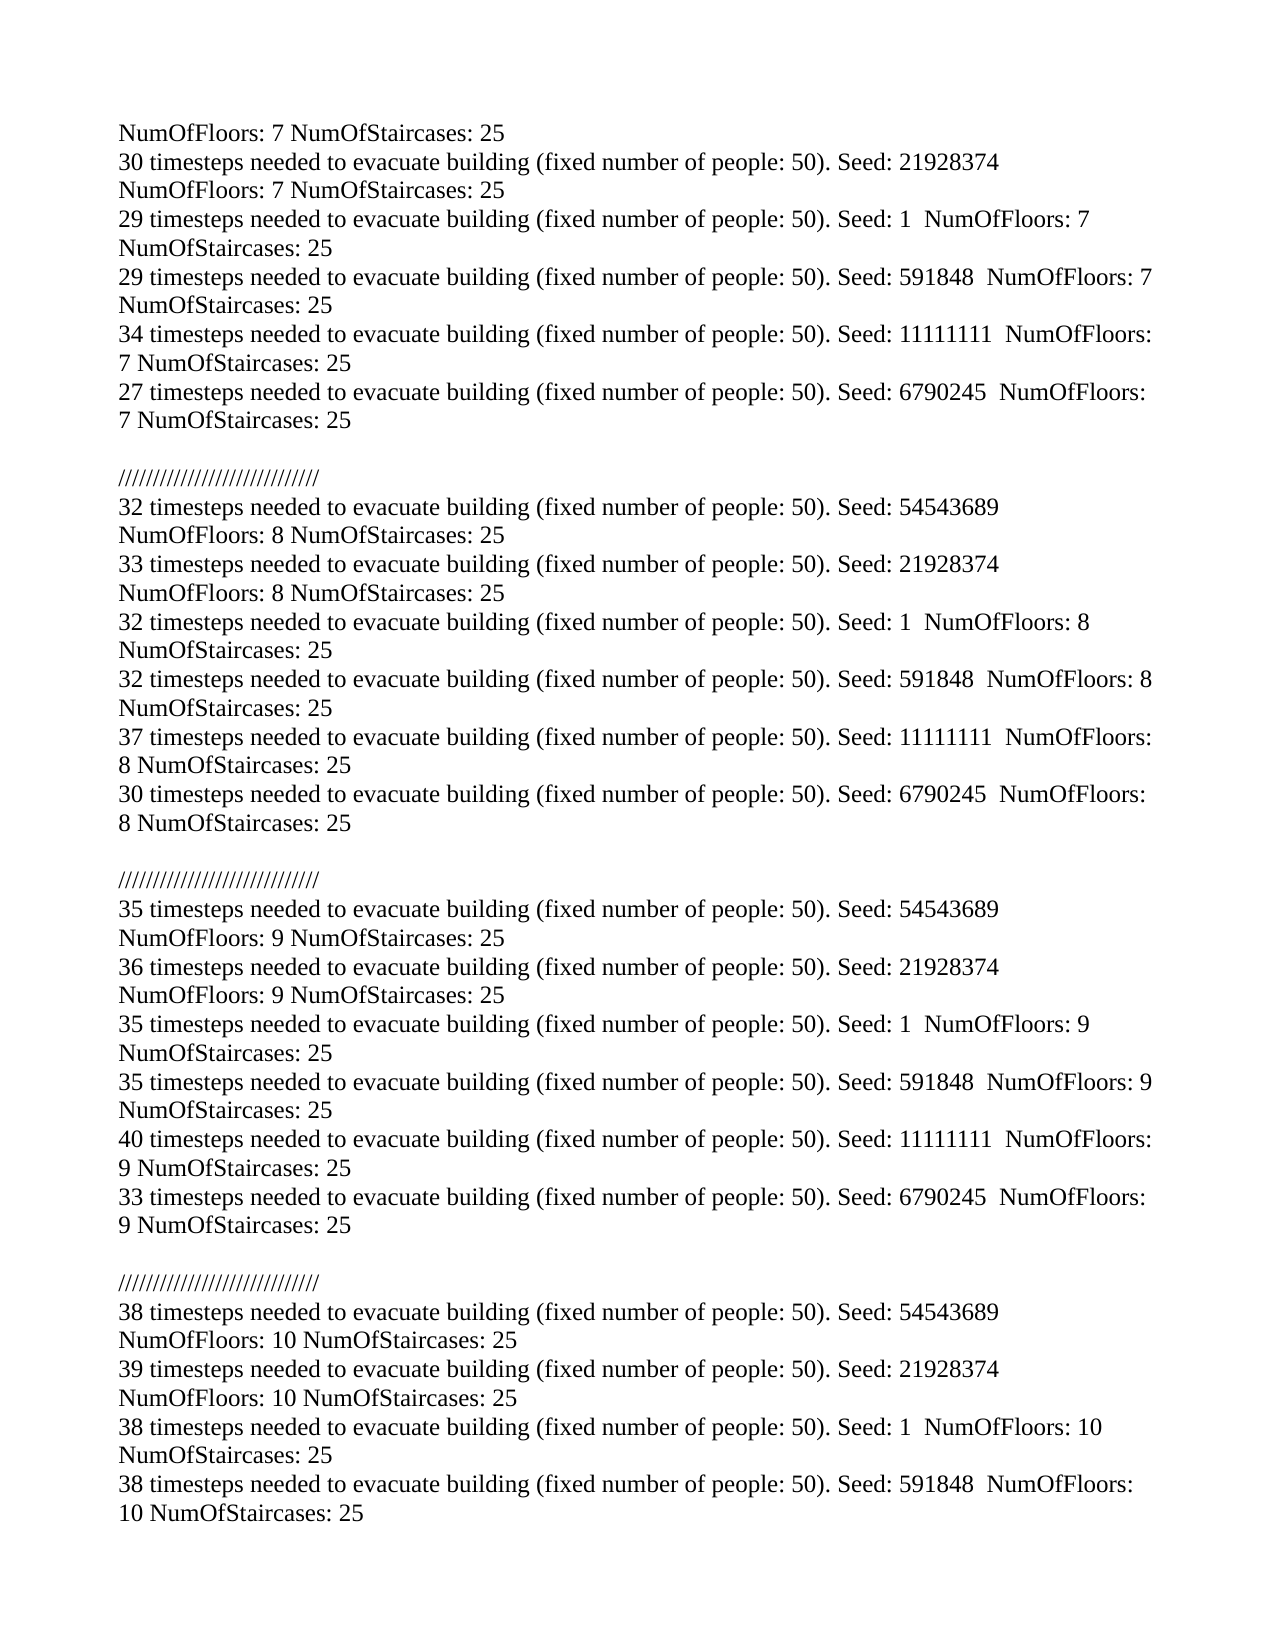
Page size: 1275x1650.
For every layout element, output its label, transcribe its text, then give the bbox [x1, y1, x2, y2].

text 38 timesteps needed to evacuate building (fixed number of people: 50). Seed: 54543689 NumOfFloors: 10 NumOfStaircases: 25 [118, 1297, 1157, 1354]
text 29 timesteps needed to evacuate building (fixed number of people: 50). Seed: 591848 NumOfFloors: 7 NumOfStaircases: 25 [118, 262, 1157, 319]
text 38 timesteps needed to evacuate building (fixed number of people: 50). Seed: 591848 NumOfFloors: 10 NumOfStaircases: 25 [118, 1469, 1157, 1527]
text 40 timesteps needed to evacuate building (fixed number of people: 50). Seed: 11111111 NumOfFloors: 9 NumOfStaircases: 25 [118, 1124, 1157, 1182]
text 30 timesteps needed to evacuate building (fixed number of people: 50). Seed: 6790245 NumOfFloors: 8 NumOfStaircases: 25 [118, 779, 1157, 837]
text 34 timesteps needed to evacuate building (fixed number of people: 50). Seed: 11111111 NumOfFloors: 7 NumOfStaircases: 25 [118, 319, 1157, 377]
text 32 timesteps needed to evacuate building (fixed number of people: 50). Seed: 54543689 NumOfFloors: 8 NumOfStaircases: 25 [118, 492, 1157, 549]
text 36 timesteps needed to evacuate building (fixed number of people: 50). Seed: 21928374 NumOfFloors: 9 NumOfStaircases: 25 [118, 952, 1157, 1009]
text ///////////////////////////// [118, 866, 1157, 894]
text ///////////////////////////// [118, 1268, 1157, 1297]
text 32 timesteps needed to evacuate building (fixed number of people: 50). Seed: 1 NumOfFloors: 8 NumOfStaircases: 25 [118, 607, 1157, 664]
text ///////////////////////////// [118, 463, 1157, 492]
text NumOfFloors: 7 NumOfStaircases: 25 [118, 118, 1157, 147]
text 35 timesteps needed to evacuate building (fixed number of people: 50). Seed: 54543689 NumOfFloors: 9 NumOfStaircases: 25 [118, 894, 1157, 952]
text 35 timesteps needed to evacuate building (fixed number of people: 50). Seed: 1 NumOfFloors: 9 NumOfStaircases: 25 [118, 1009, 1157, 1067]
text 27 timesteps needed to evacuate building (fixed number of people: 50). Seed: 6790245 NumOfFloors: 7 NumOfStaircases: 25 [118, 377, 1157, 434]
text 33 timesteps needed to evacuate building (fixed number of people: 50). Seed: 6790245 NumOfFloors: 9 NumOfStaircases: 25 [118, 1182, 1157, 1239]
text 35 timesteps needed to evacuate building (fixed number of people: 50). Seed: 591848 NumOfFloors: 9 NumOfStaircases: 25 [118, 1067, 1157, 1124]
text 37 timesteps needed to evacuate building (fixed number of people: 50). Seed: 11111111 NumOfFloors: 8 NumOfStaircases: 25 [118, 722, 1157, 779]
text 33 timesteps needed to evacuate building (fixed number of people: 50). Seed: 21928374 NumOfFloors: 8 NumOfStaircases: 25 [118, 549, 1157, 607]
text 32 timesteps needed to evacuate building (fixed number of people: 50). Seed: 591848 NumOfFloors: 8 NumOfStaircases: 25 [118, 664, 1157, 722]
text 39 timesteps needed to evacuate building (fixed number of people: 50). Seed: 21928374 NumOfFloors: 10 NumOfStaircases: 25 [118, 1354, 1157, 1412]
text 30 timesteps needed to evacuate building (fixed number of people: 50). Seed: 21928374 NumOfFloors: 7 NumOfStaircases: 25 [118, 147, 1157, 204]
text 29 timesteps needed to evacuate building (fixed number of people: 50). Seed: 1 NumOfFloors: 7 NumOfStaircases: 25 [118, 204, 1157, 262]
text 38 timesteps needed to evacuate building (fixed number of people: 50). Seed: 1 NumOfFloors: 10 NumOfStaircases: 25 [118, 1412, 1157, 1469]
